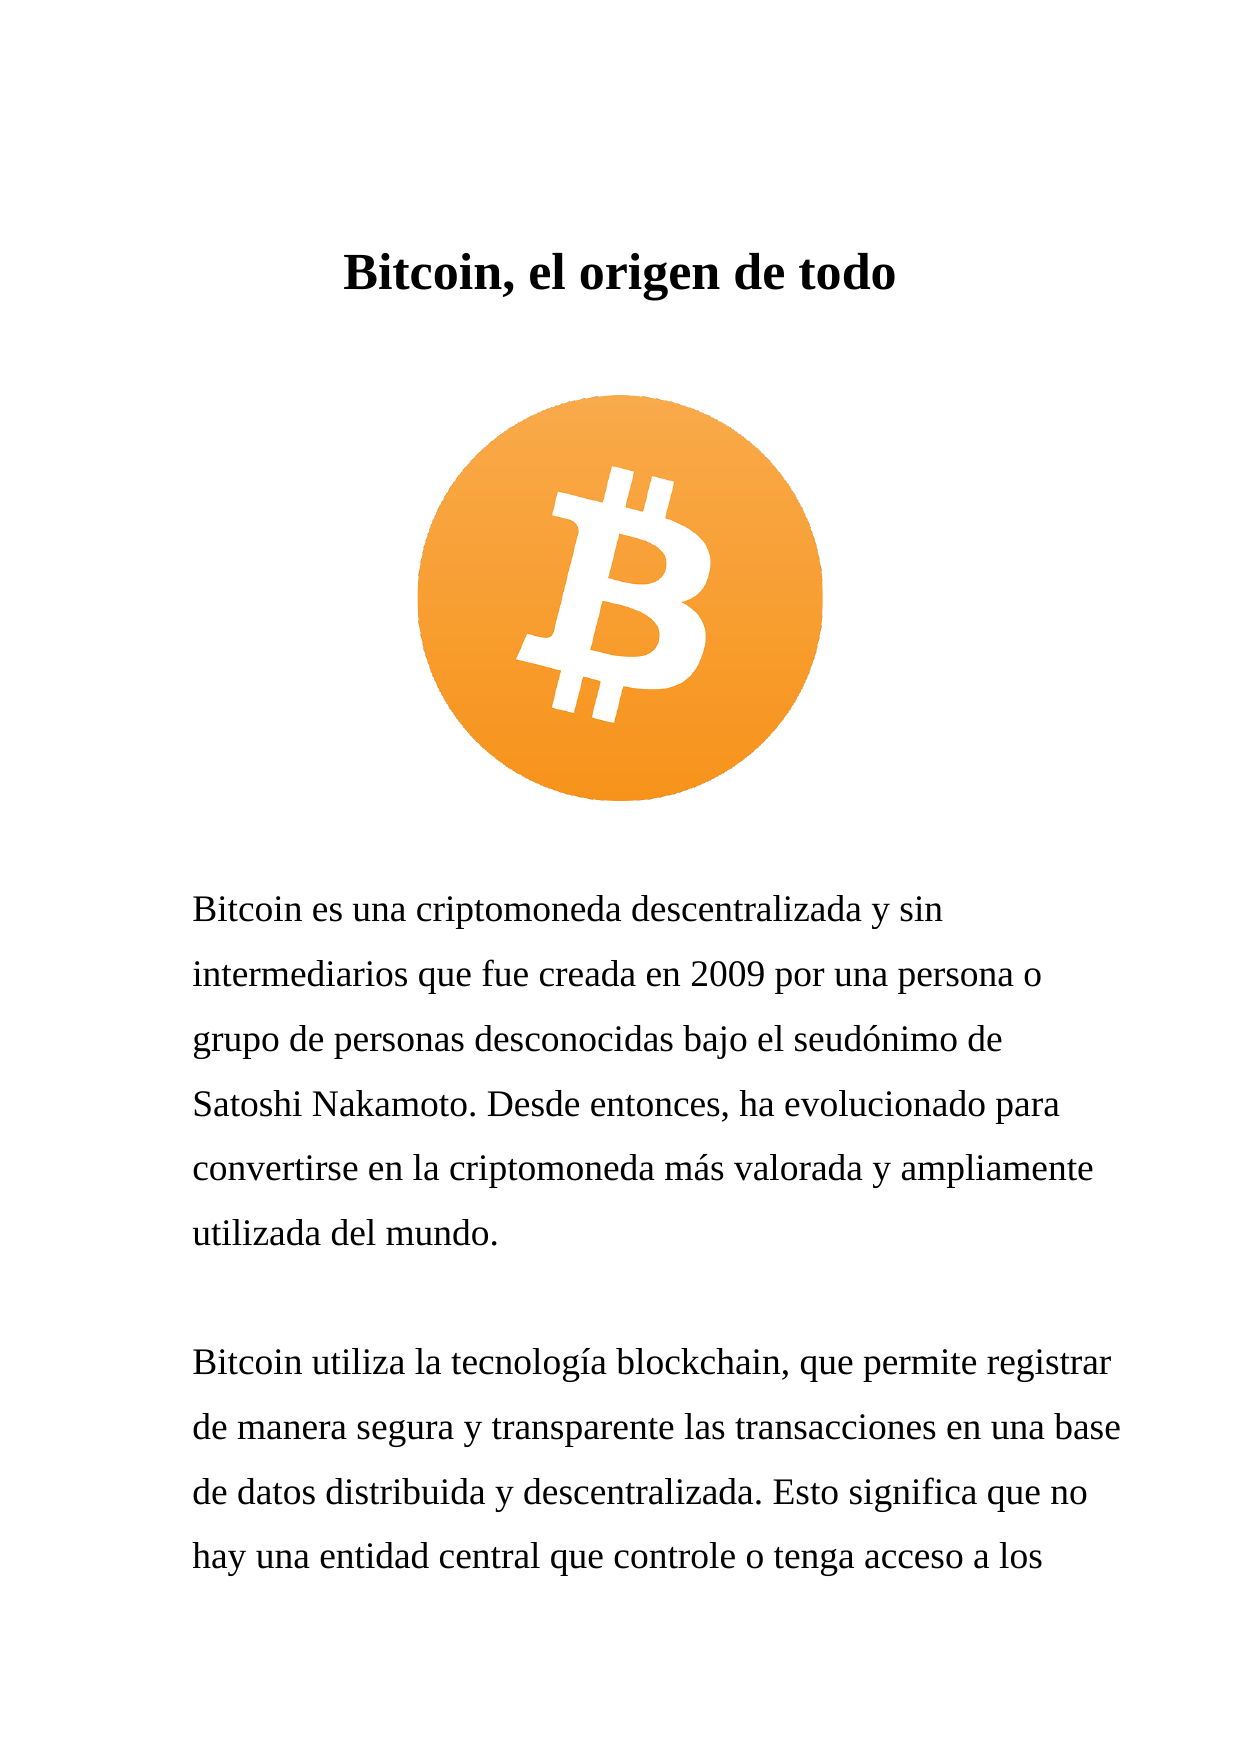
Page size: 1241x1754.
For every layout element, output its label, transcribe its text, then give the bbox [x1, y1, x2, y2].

text Bitcoin es una criptomoneda descentralizada y sin intermediarios que fue creada en 2009 por una persona o grupo de personas desconocidas bajo el seudónimo de Satoshi Nakamoto. Desde entonces, ha evolucionado para convertirse en la criptomoneda más valorada y ampliamente utilizada del mundo. [192, 887, 1122, 1253]
text Bitcoin, el origen de todo [118, 241, 1122, 301]
picture [417, 395, 823, 801]
text Bitcoin utiliza la tecnología blockchain, que permite registrar de manera segura y transparente las transacciones en una base de datos distribuida y descentralizada. Esto significa que no hay una entidad central que controle o tenga acceso a los [192, 1340, 1122, 1577]
